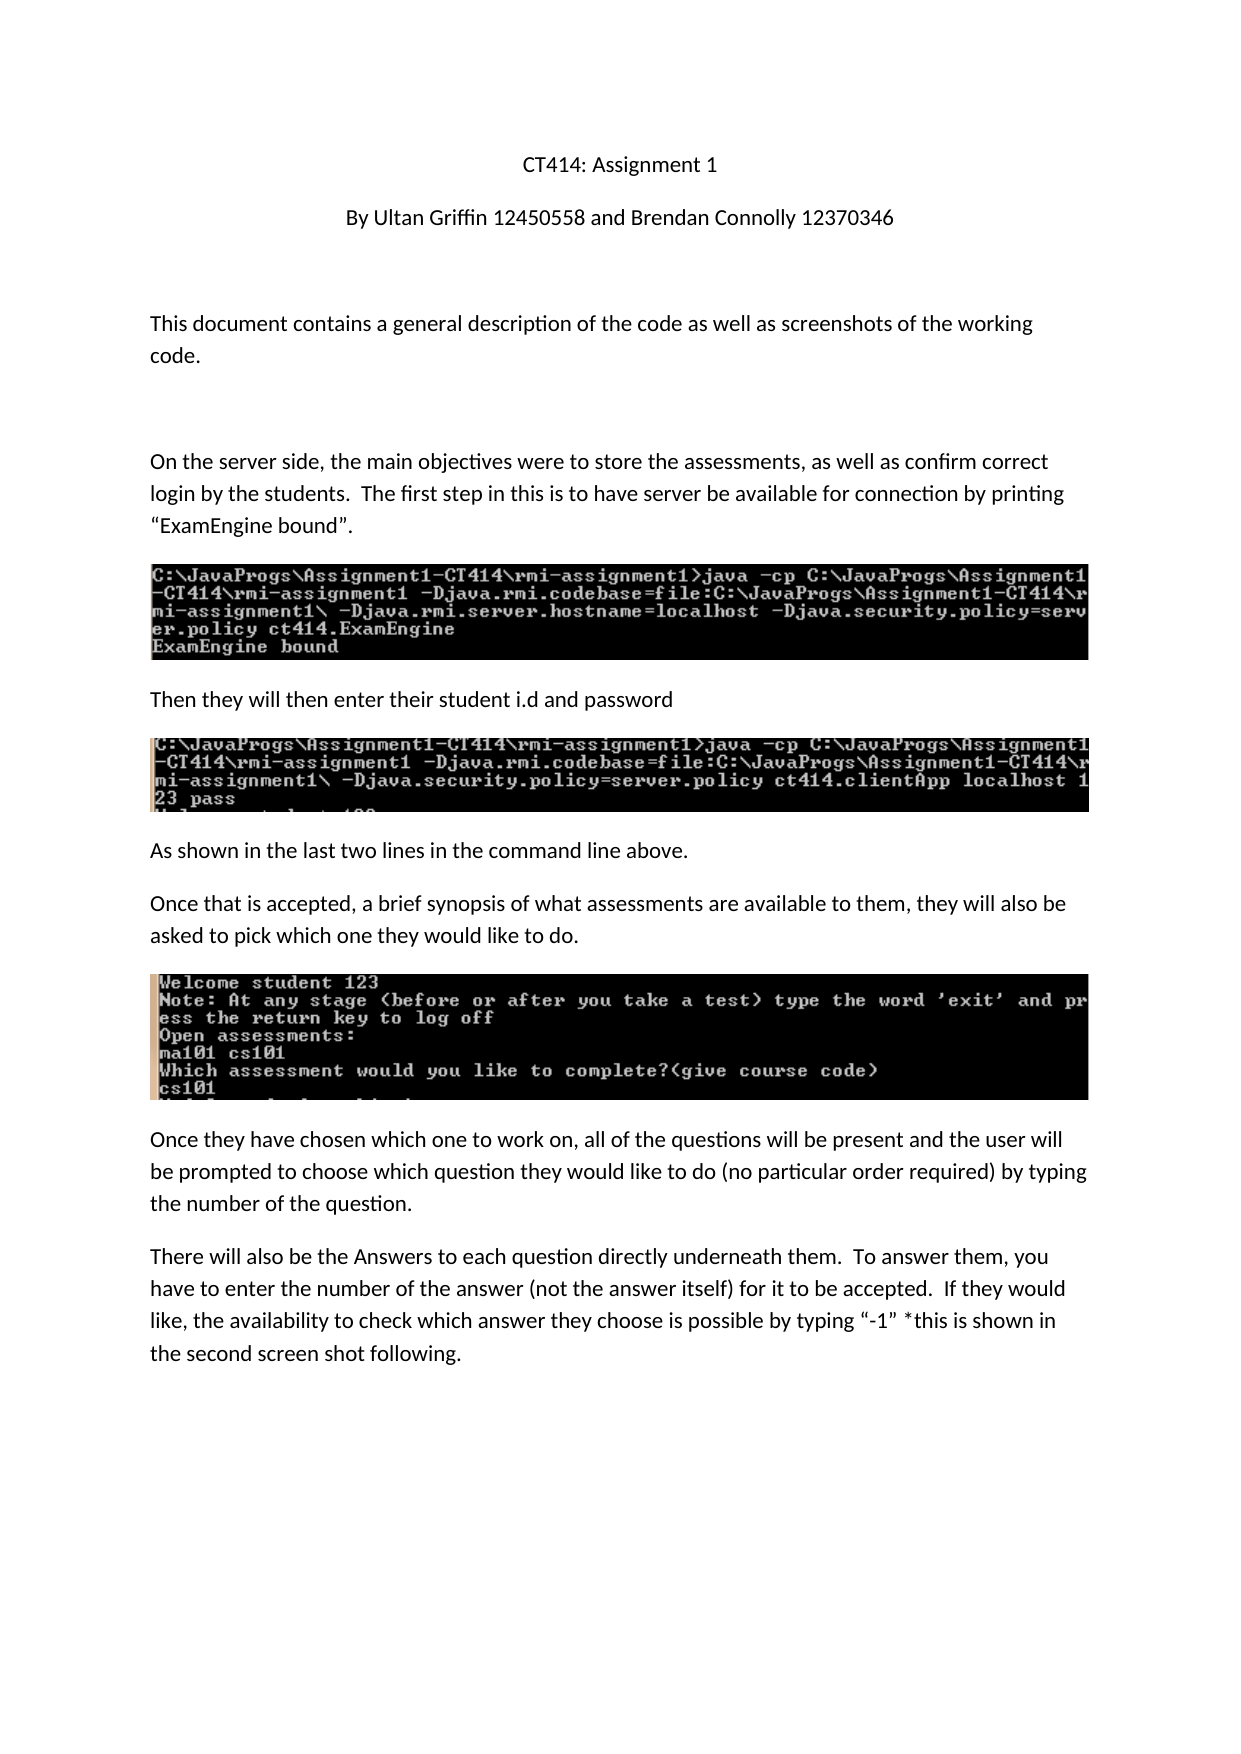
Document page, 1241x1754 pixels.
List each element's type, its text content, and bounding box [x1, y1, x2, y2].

text On the server side, the main objectives were to store the assessments, as well as confirm correct login by the students. The first step in this is to have server be available for connection by printing “ExamEngine bound”. [150, 447, 1090, 540]
text Then they will then enter their student i.d and password [150, 685, 1090, 713]
text By Ultan Griffin 12450558 and Brendan Connolly 12370346 [150, 203, 1090, 231]
text As shown in the last two lines in the command line above. [150, 836, 1090, 864]
text There will also be the Answers to each question directly underneath them. To answer them, you have to enter the number of the answer (not the answer itself) for it to be accepted. If they would like, the availability to check which answer they choose is possible by typing “-1” *this is shown in the second screen shot following. [150, 1242, 1090, 1367]
text CT414: Assignment 1 [150, 150, 1090, 178]
text Once that is accepted, a brief synopsis of what assessments are available to them, they will also be asked to pick which one they would like to do. [150, 889, 1090, 950]
text Once they have chosen which one to work on, all of the questions will be present and the user will be prompted to choose which question they would like to do (no particular order required) by typing the number of the question. [150, 1125, 1090, 1217]
text This document contains a general description of the code as well as screenshots of the working code. [150, 309, 1090, 369]
